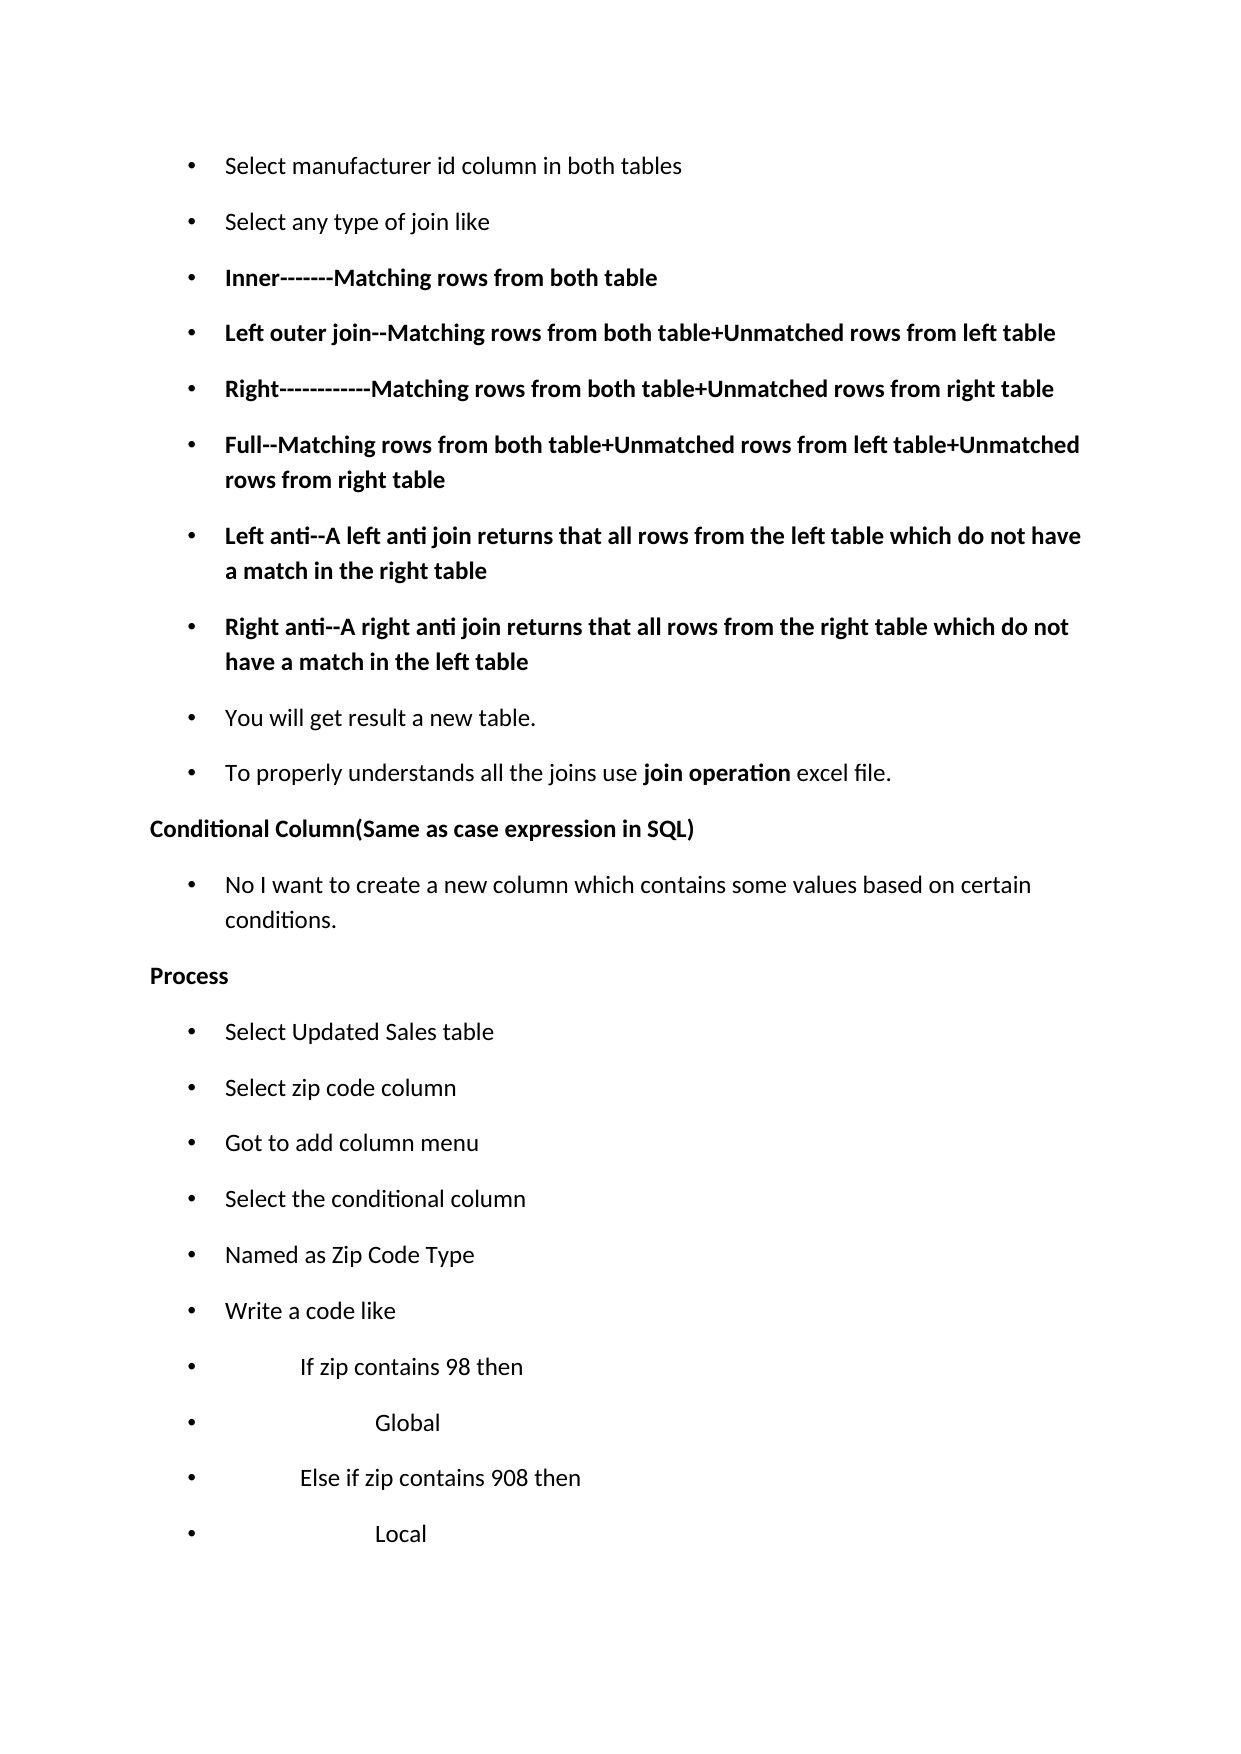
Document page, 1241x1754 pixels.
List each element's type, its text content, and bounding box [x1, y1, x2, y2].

list Select Updated Sales table [187, 1016, 1090, 1046]
text Conditional Column(Same as case expression in SQL) [150, 813, 1090, 844]
list Select the conditional column [187, 1183, 1090, 1214]
list Write a code like [187, 1295, 1090, 1326]
list Local [187, 1518, 1090, 1549]
list Left outer join--Matching rows from both table+Unmatched rows from left table [187, 317, 1090, 348]
list Right anti--A right anti join returns that all rows from the right table which do not have a match in the left table [187, 611, 1090, 676]
text Process [150, 960, 1090, 991]
list Left anti--A left anti join returns that all rows from the left table which do not have a match in the right table [187, 520, 1090, 586]
list No I want to create a new column which contains some values based on certain conditions. [187, 869, 1090, 935]
list You will get result a new table. [187, 702, 1090, 732]
list Select any type of join like [187, 206, 1090, 236]
list Select zip code column [187, 1072, 1090, 1102]
list Global [187, 1407, 1090, 1437]
list If zip contains 98 then [187, 1351, 1090, 1381]
list Right------------Matching rows from both table+Unmatched rows from right table [187, 373, 1090, 404]
list Named as Zip Code Type [187, 1239, 1090, 1270]
list Else if zip contains 908 then [187, 1462, 1090, 1493]
list Select manufacturer id column in both tables [187, 150, 1090, 181]
list Got to add column menu [187, 1127, 1090, 1158]
list Inner-------Matching rows from both table [187, 262, 1090, 292]
list Full--Matching rows from both table+Unmatched rows from left table+Unmatched rows from right table [187, 429, 1090, 495]
list To properly understands all the joins use join operation excel file. [187, 757, 1090, 788]
